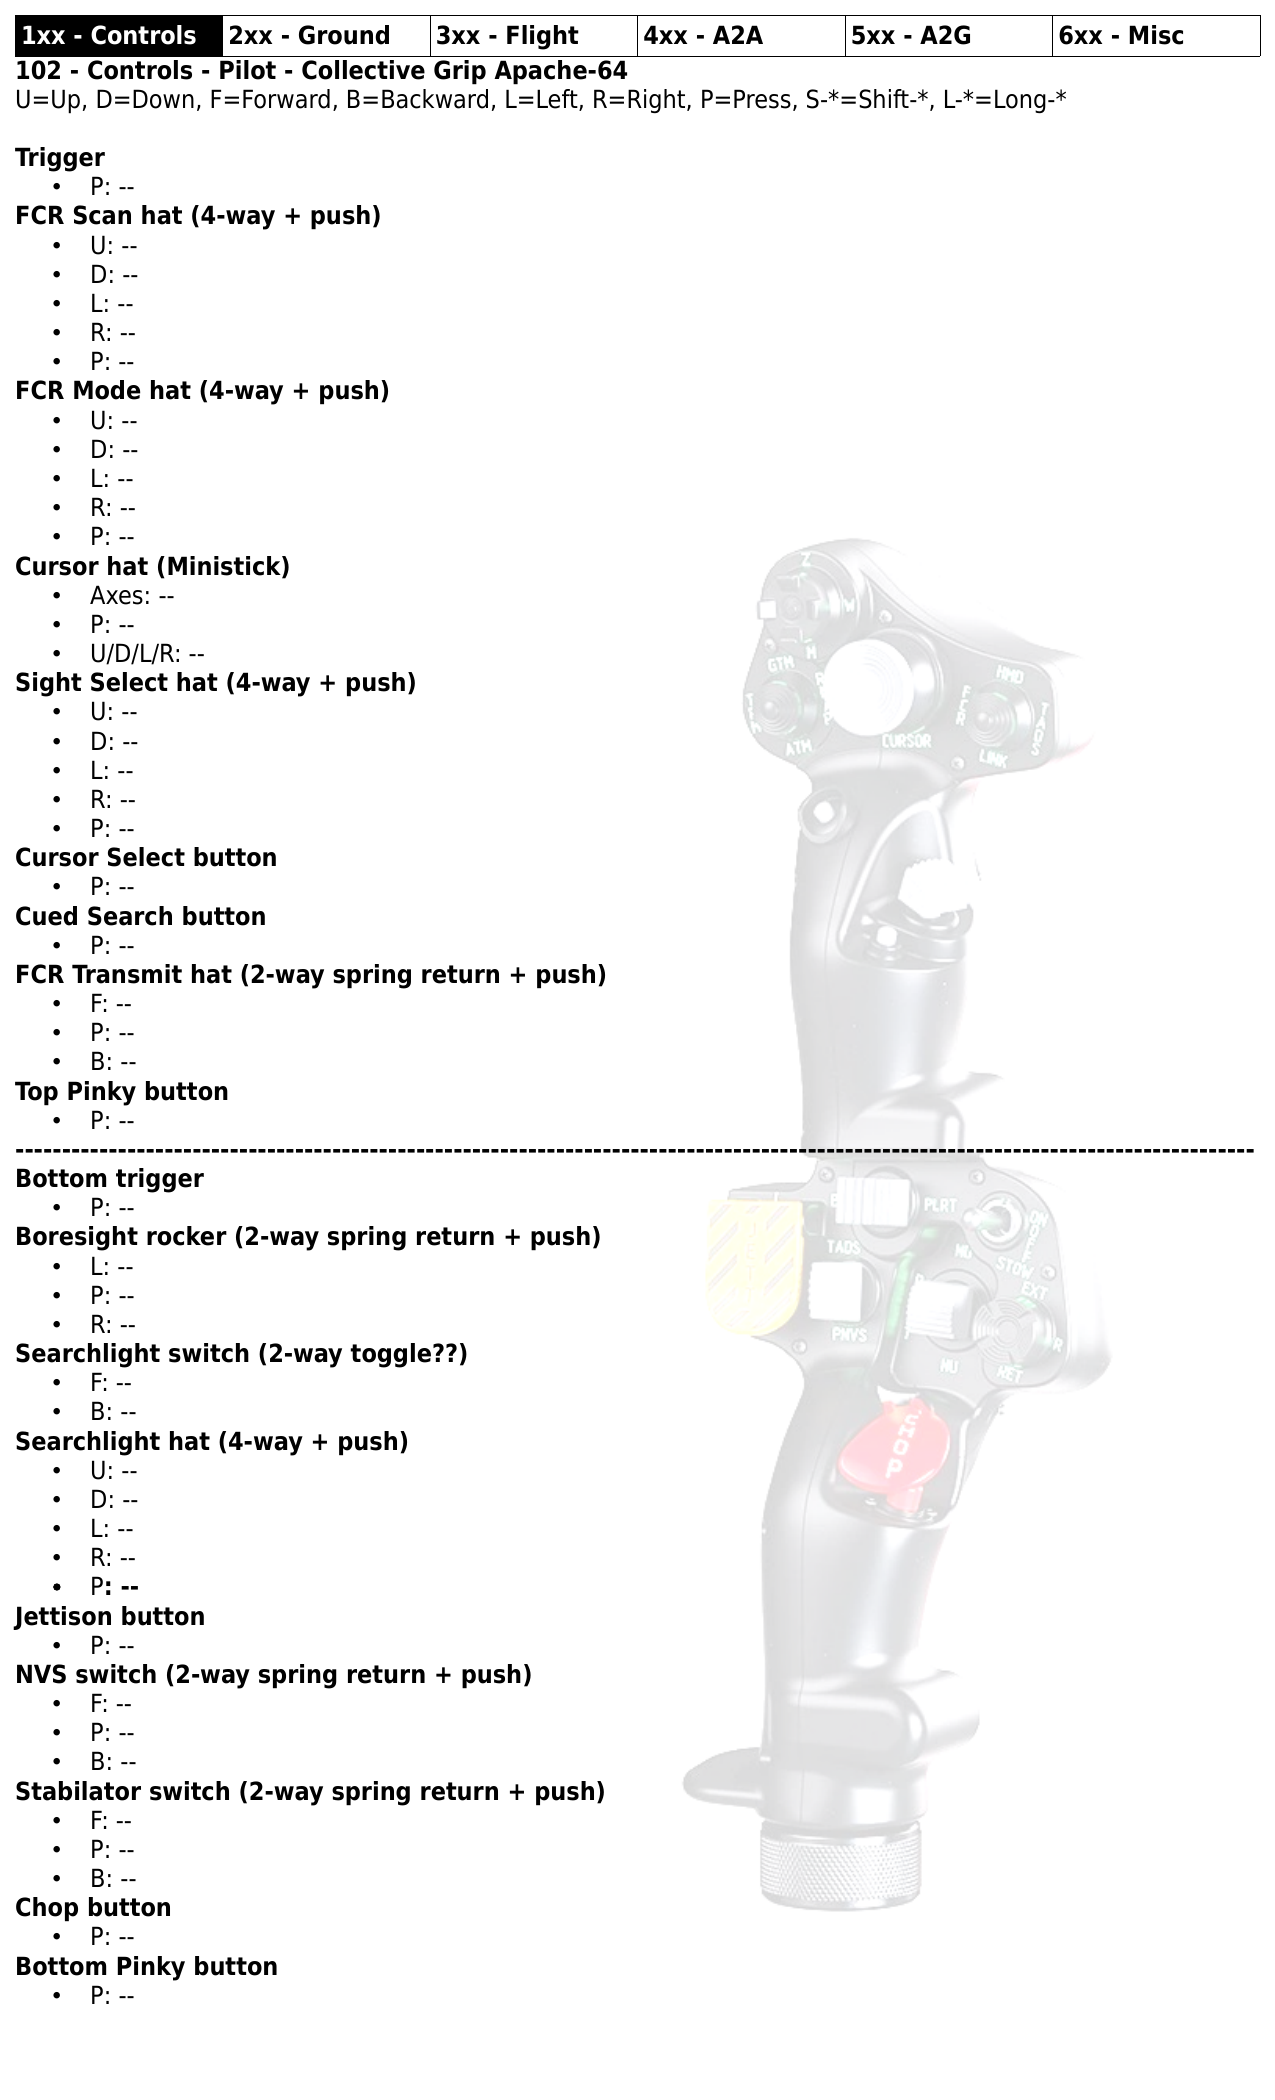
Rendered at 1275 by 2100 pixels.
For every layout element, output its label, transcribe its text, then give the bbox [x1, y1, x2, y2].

list P: -- [52, 872, 604, 902]
table_header 6xx - Misc [1053, 16, 1260, 56]
text [1141, 1777, 1260, 1806]
list U: -- [52, 406, 1260, 435]
list F: -- [52, 1806, 604, 1835]
text [1141, 1164, 1260, 1193]
list P: -- [52, 1193, 604, 1222]
text Searchlight switch (2-way toggle??) [15, 1339, 604, 1368]
text [1141, 1427, 1260, 1456]
list [1141, 1106, 1260, 1135]
list R: -- [52, 1310, 604, 1339]
list D: -- [52, 1485, 604, 1514]
text Cued Search button [15, 902, 604, 931]
list [1141, 1806, 1260, 1835]
text NVS switch (2-way spring return + push) [15, 1660, 604, 1689]
list P: -- [52, 172, 1260, 202]
list [1141, 1018, 1260, 1047]
text FCR Scan hat (4-way + push) [15, 202, 1260, 231]
list [1141, 1689, 1260, 1718]
list P: -- [52, 1631, 604, 1660]
list L: -- [52, 289, 1260, 318]
table_header 4xx - A2A [638, 16, 845, 56]
text ------------------------------------------------------------------------------------------------------------------------------------- [15, 1135, 604, 1164]
list [1141, 1747, 1260, 1777]
list P: -- [52, 1718, 604, 1747]
text 102 - Controls - Pilot - Collective Grip Apache-64 [15, 57, 1260, 85]
list [1141, 1193, 1260, 1222]
list [1141, 1514, 1260, 1543]
list U: -- [52, 231, 1260, 260]
text Trigger [15, 143, 1260, 172]
list D: -- [52, 727, 604, 756]
text Top Pinky button [15, 1077, 604, 1106]
text ------------------------------------------------------------------------------------------------------------------------------------- [1141, 1135, 1260, 1164]
list [1141, 639, 1260, 668]
table_header 2xx - Ground [223, 16, 430, 56]
text [1141, 1602, 1260, 1631]
list F: -- [52, 1689, 604, 1718]
list Axes: -- [52, 581, 604, 610]
list L: -- [52, 1514, 604, 1543]
text [1141, 1077, 1260, 1106]
list R: -- [52, 785, 604, 814]
list P: -- [52, 522, 604, 552]
list R: -- [52, 493, 1260, 522]
list B: -- [52, 1747, 604, 1777]
table_header 5xx - A2G [846, 16, 1052, 56]
list [1141, 1310, 1260, 1339]
text [1141, 1660, 1260, 1689]
list D: -- [52, 435, 1260, 464]
list R: -- [52, 1543, 604, 1572]
list L: -- [52, 756, 604, 785]
list P: -- [52, 1106, 604, 1135]
text [1141, 843, 1260, 872]
text Searchlight hat (4-way + push) [15, 1427, 604, 1456]
list B: -- [52, 1047, 604, 1077]
list L: -- [52, 1252, 604, 1281]
text Chop button [15, 1893, 604, 1922]
list P: -- [52, 1922, 1260, 1952]
list [1141, 610, 1260, 639]
text [1141, 668, 1260, 697]
text [1141, 1893, 1260, 1922]
text FCR Mode hat (4-way + push) [15, 377, 1260, 406]
list P: -- [52, 1835, 604, 1864]
text [1141, 552, 1260, 581]
list [1141, 727, 1260, 756]
list [1141, 756, 1260, 785]
table_header 1xx - Controls [16, 16, 222, 56]
list [1141, 1835, 1260, 1864]
list [1141, 1631, 1260, 1660]
text [1141, 902, 1260, 931]
list P: -- [52, 931, 604, 960]
list [1141, 1397, 1260, 1427]
list [1141, 581, 1260, 610]
list [1141, 1718, 1260, 1747]
text U=Up, D=Down, F=Forward, B=Backward, L=Left, R=Right, P=Press, S-*=Shift-*, L-*=Long-* [15, 85, 1260, 114]
list [1141, 1252, 1260, 1281]
list [1141, 1281, 1260, 1310]
text Boresight rocker (2-way spring return + push) [15, 1222, 604, 1252]
list F: -- [52, 989, 604, 1018]
list [1141, 1047, 1260, 1077]
list [1141, 1368, 1260, 1397]
list [1141, 1485, 1260, 1514]
list [1141, 872, 1260, 902]
list P: -- [52, 347, 1260, 377]
text Jettison button [15, 1602, 604, 1631]
list P: -- [52, 1281, 604, 1310]
table_header 3xx - Flight [431, 16, 637, 56]
list P: -- [52, 610, 604, 639]
list F: -- [52, 1368, 604, 1397]
list U/D/L/R: -- [52, 639, 604, 668]
text [1141, 1339, 1260, 1368]
list [1141, 989, 1260, 1018]
list [1141, 522, 1260, 552]
text Cursor hat (Ministick) [15, 552, 604, 581]
list D: -- [52, 260, 1260, 289]
text Sight Select hat (4-way + push) [15, 668, 604, 697]
list U: -- [52, 1456, 604, 1485]
text Cursor Select button [15, 843, 604, 872]
list L: -- [52, 464, 1260, 493]
list [1141, 785, 1260, 814]
list P: -- [52, 1572, 604, 1602]
text Stabilator switch (2-way spring return + push) [15, 1777, 604, 1806]
list [1141, 697, 1260, 727]
text Bottom Pinky button [15, 1952, 1260, 1981]
text FCR Transmit hat (2-way spring return + push) [1141, 960, 1260, 989]
list [1141, 1572, 1260, 1602]
text FCR Transmit hat (2-way spring return + push) [15, 960, 604, 989]
list [1141, 1543, 1260, 1572]
list [1141, 1456, 1260, 1485]
list [1141, 814, 1260, 843]
list P: -- [52, 1981, 1260, 2010]
text [1141, 1222, 1260, 1252]
list P: -- [52, 814, 604, 843]
list P: -- [52, 1018, 604, 1047]
text Bottom trigger [15, 1164, 604, 1193]
list U: -- [52, 697, 604, 727]
list [1141, 931, 1260, 960]
list R: -- [52, 318, 1260, 347]
list [1141, 1864, 1260, 1893]
list B: -- [52, 1397, 604, 1427]
list B: -- [52, 1864, 604, 1893]
